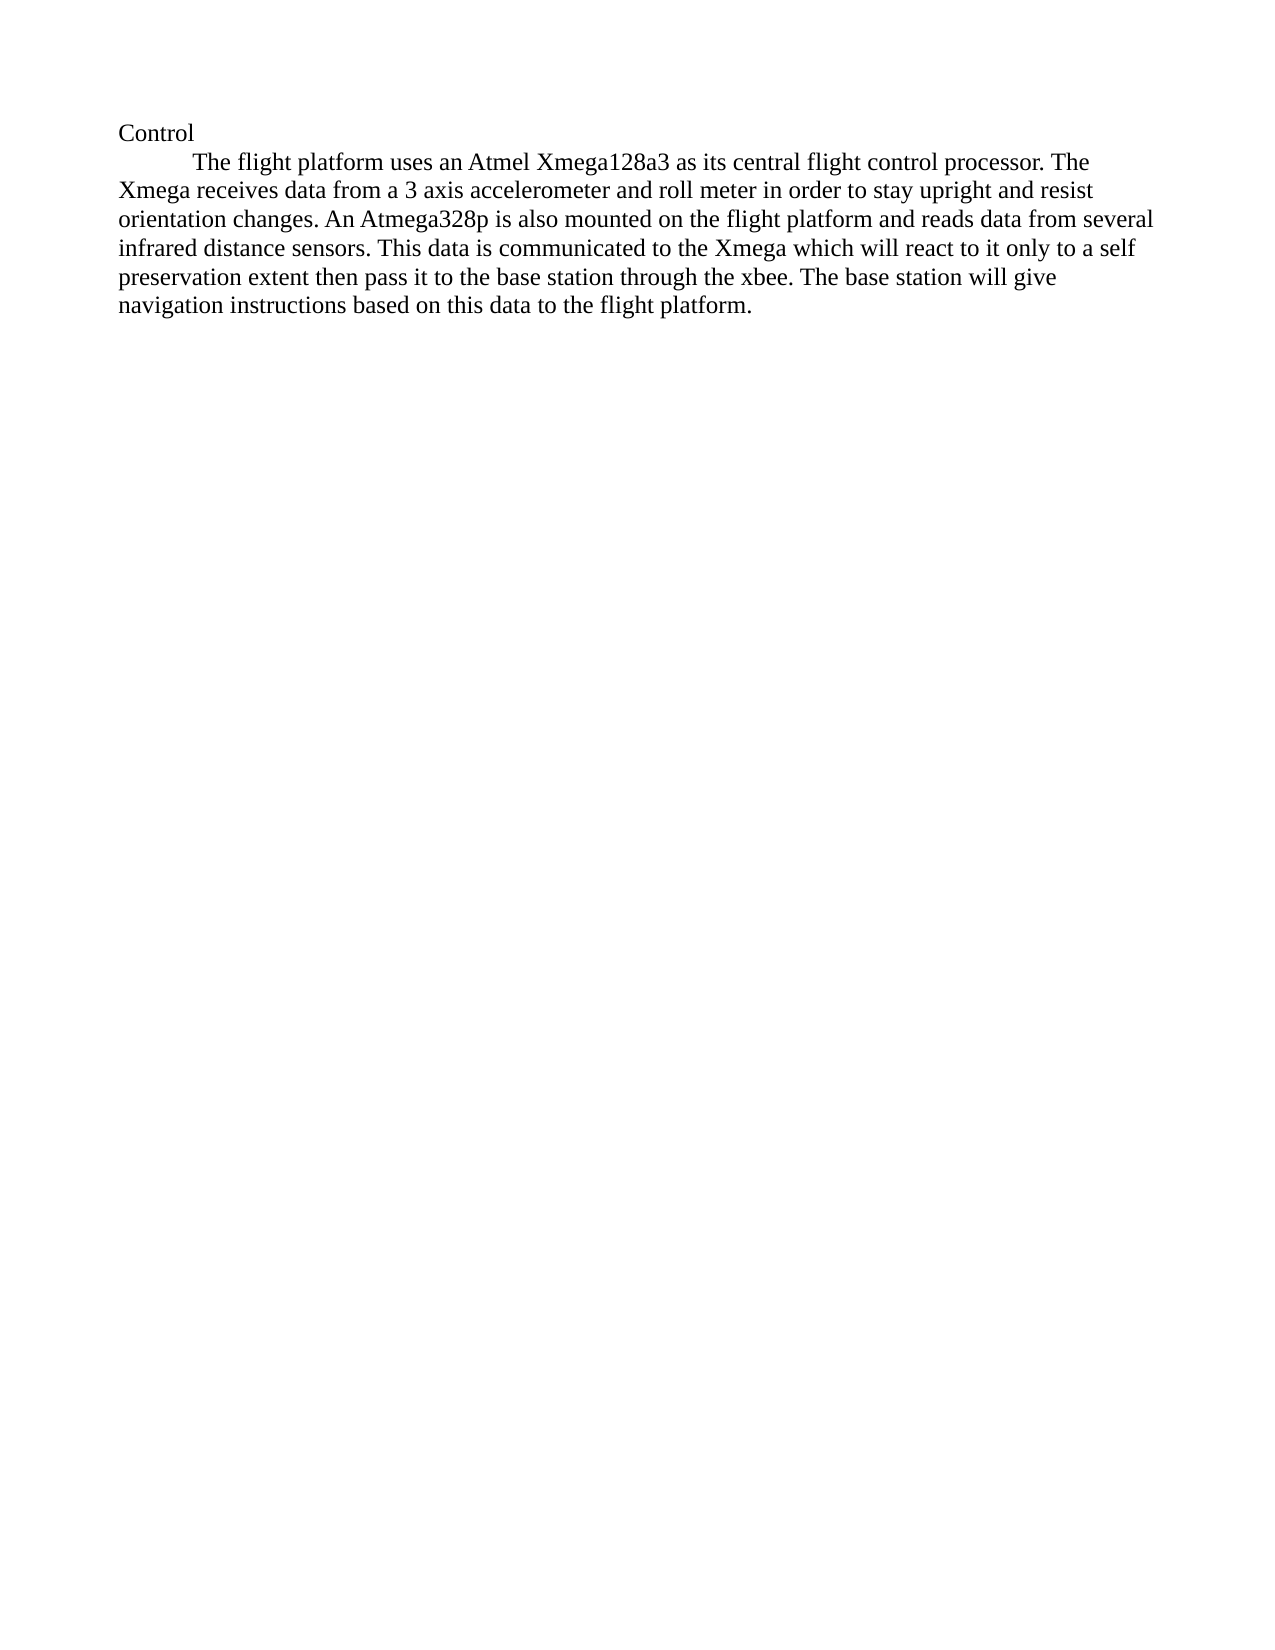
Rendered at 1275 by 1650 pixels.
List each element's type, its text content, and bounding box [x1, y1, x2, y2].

text The flight platform uses an Atmel Xmega128a3 as its central flight control processor. The Xmega receives data from a 3 axis accelerometer and roll meter in order to stay upright and resist orientation changes. An Atmega328p is also mounted on the flight platform and reads data from several infrared distance sensors. This data is communicated to the Xmega which will react to it only to a self preservation extent then pass it to the base station through the xbee. The base station will give navigation instructions based on this data to the flight platform. [118, 147, 1157, 319]
text Control [118, 118, 1157, 147]
